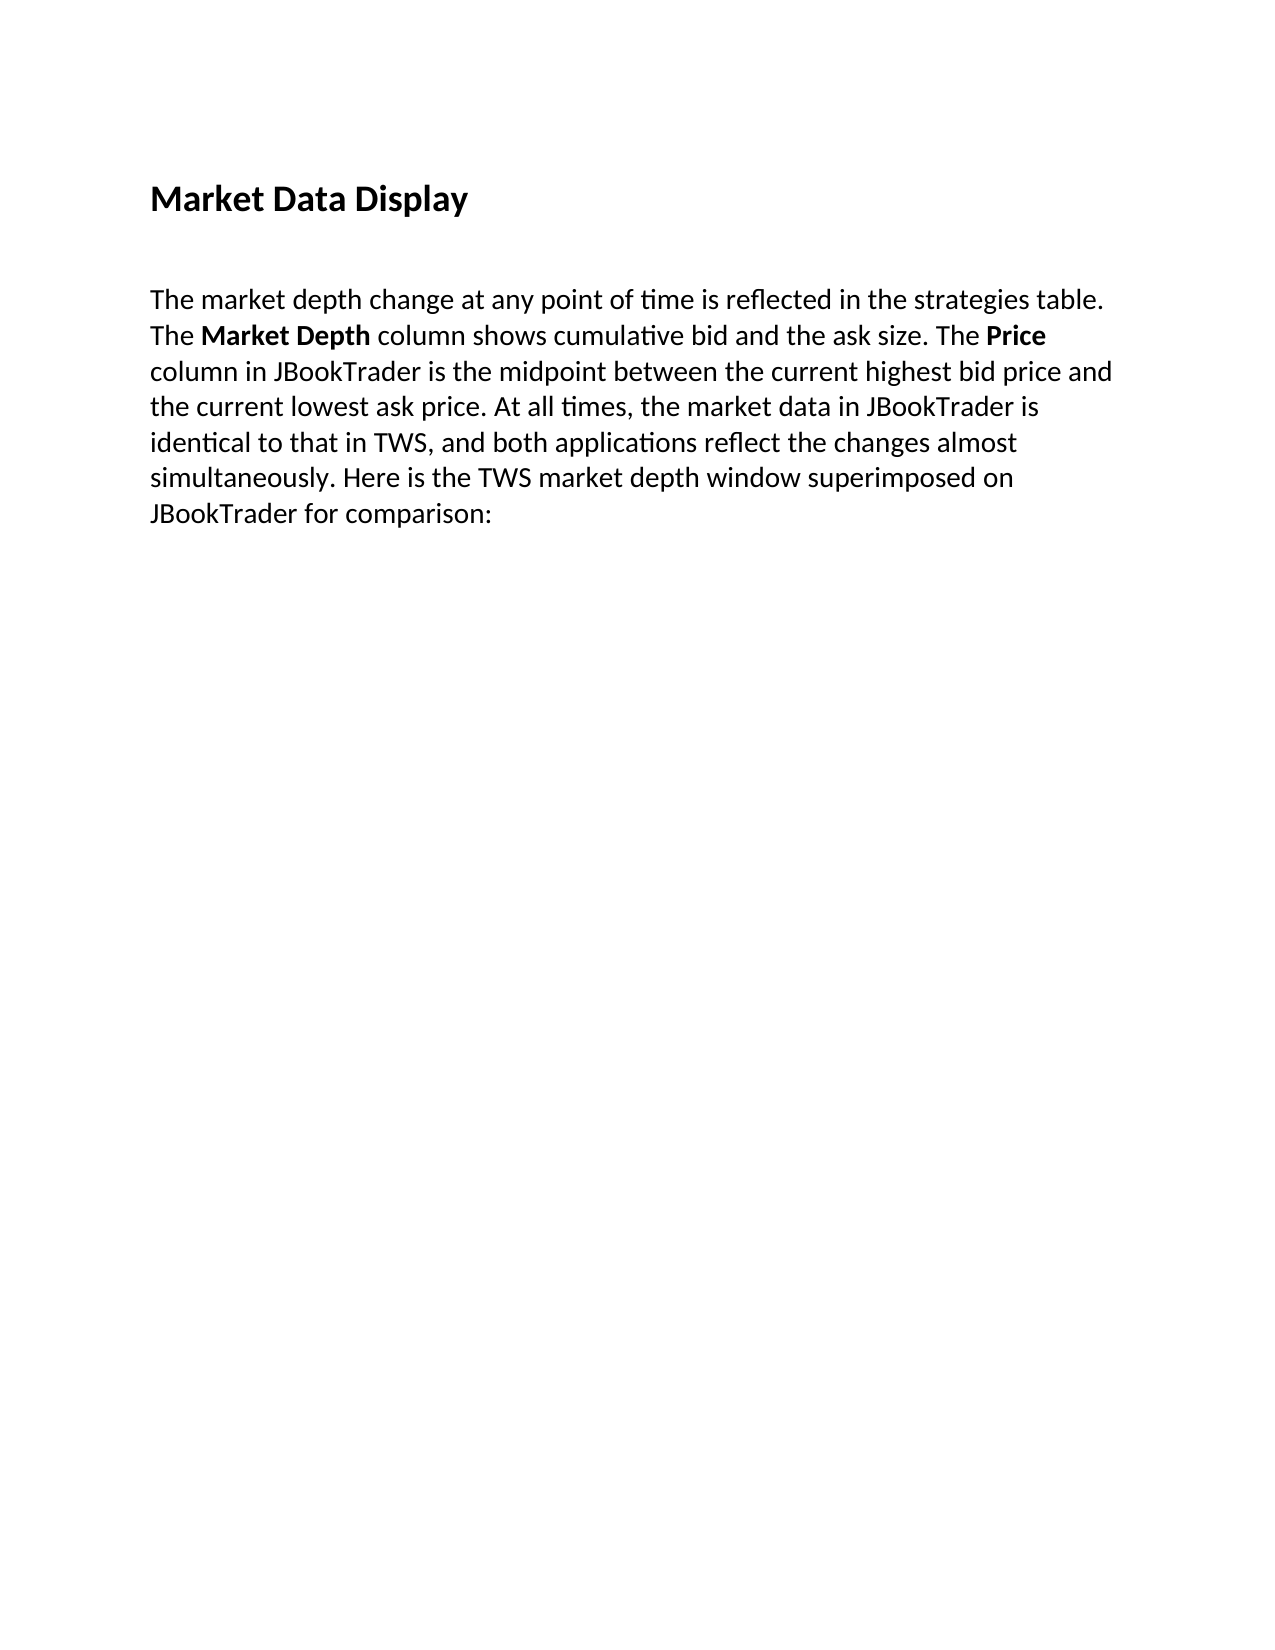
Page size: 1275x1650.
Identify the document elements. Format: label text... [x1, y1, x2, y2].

subtitle Market Data Display [150, 175, 1125, 221]
text The market depth change at any point of time is reflected in the strategies table. The Market Depth column shows cumulative bid and the ask size. The Price column in JBookTrader is the midpoint between the current highest bid price and the current lowest ask price. At all times, the market data in JBookTrader is identical to that in TWS, and both applications reflect the changes almost simultaneously. Here is the TWS market depth window superimposed on JBookTrader for comparison: [150, 281, 1125, 531]
